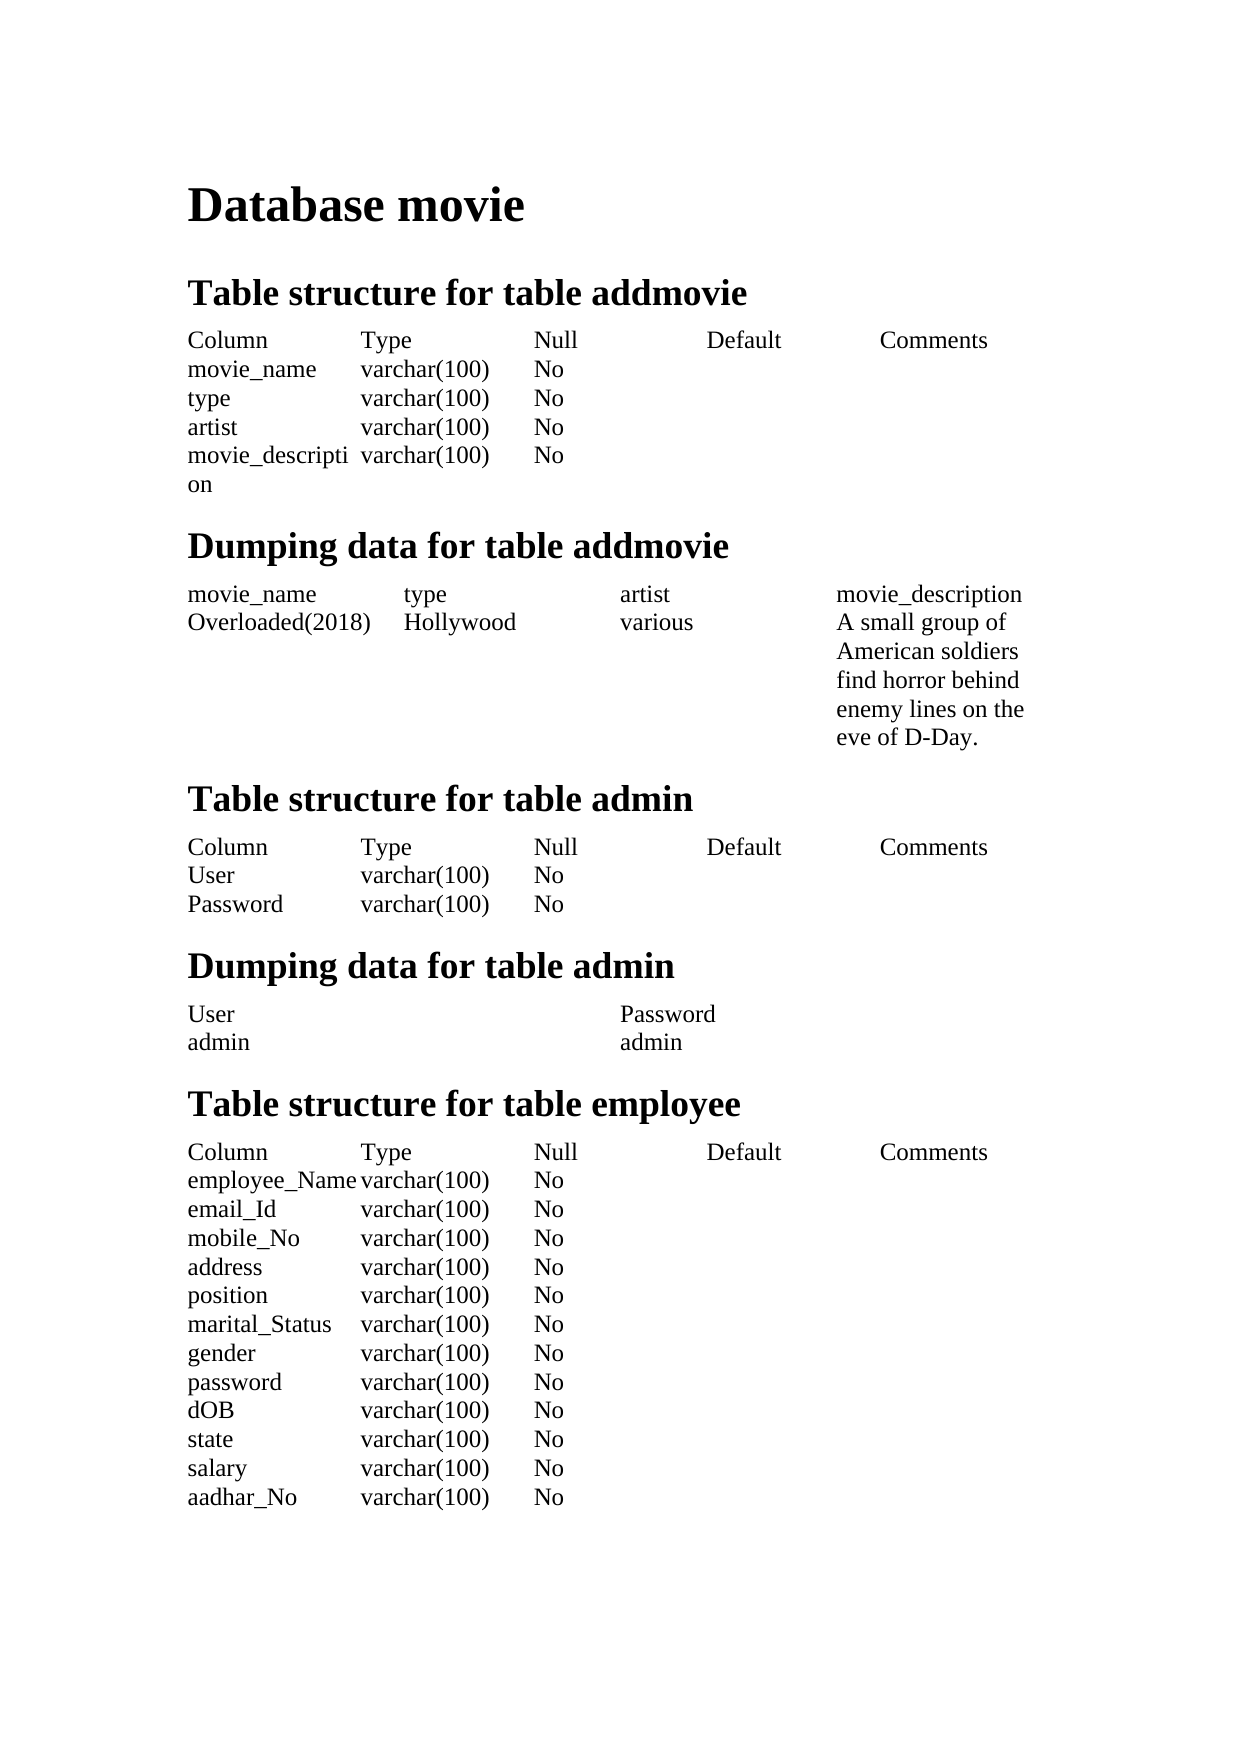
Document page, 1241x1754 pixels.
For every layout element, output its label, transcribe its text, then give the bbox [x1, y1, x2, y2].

subtitle Table structure for table employee [187, 1081, 1053, 1124]
table_cell [706, 1482, 879, 1511]
table_cell [880, 889, 1053, 918]
table_cell [706, 1338, 879, 1367]
table_header Comments [880, 326, 1053, 354]
table_cell [706, 1309, 879, 1338]
table_cell [880, 861, 1053, 889]
table_cell password [188, 1367, 360, 1396]
table_header Comments [880, 832, 1053, 861]
table_cell artist [188, 412, 360, 441]
table_cell Overloaded(2018) [188, 608, 404, 751]
table_cell salary [188, 1453, 360, 1482]
table_header Column [188, 326, 360, 354]
table_cell No [534, 1424, 706, 1453]
table_cell varchar(100) [360, 1309, 533, 1338]
table_cell [706, 1396, 879, 1424]
subtitle Dumping data for table addmovie [187, 523, 1053, 566]
table_cell varchar(100) [360, 383, 533, 412]
table_cell No [534, 1166, 706, 1194]
table_cell varchar(100) [360, 1482, 533, 1511]
table_cell No [534, 1252, 706, 1281]
table_header Null [534, 326, 706, 354]
table_cell No [534, 1367, 706, 1396]
table_cell [880, 1194, 1053, 1223]
table_header Password [620, 999, 1053, 1027]
table_cell varchar(100) [360, 1223, 533, 1252]
table_cell [706, 1424, 879, 1453]
table_cell [880, 383, 1053, 412]
table_cell [880, 1396, 1053, 1424]
table_header Null [534, 832, 706, 861]
table_cell [880, 354, 1053, 383]
table_header Type [360, 326, 533, 354]
table_cell No [534, 1338, 706, 1367]
table_cell varchar(100) [360, 1252, 533, 1281]
table_header Default [706, 1137, 879, 1166]
table_cell No [534, 412, 706, 441]
table_header Default [706, 326, 879, 354]
table_cell [706, 441, 879, 498]
table_cell movie_description [188, 441, 360, 498]
table_cell No [534, 1309, 706, 1338]
table_cell varchar(100) [360, 889, 533, 918]
table_cell varchar(100) [360, 354, 533, 383]
table_header artist [620, 579, 836, 607]
table_cell [880, 1309, 1053, 1338]
subtitle Dumping data for table admin [187, 943, 1053, 986]
table_cell type [188, 383, 360, 412]
table_cell [706, 1367, 879, 1396]
table_cell email_Id [188, 1194, 360, 1223]
table_cell [706, 412, 879, 441]
table_cell [706, 1281, 879, 1309]
table_cell No [534, 1453, 706, 1482]
table_cell [880, 1424, 1053, 1453]
table_cell marital_Status [188, 1309, 360, 1338]
table_cell [880, 1338, 1053, 1367]
table_cell varchar(100) [360, 1281, 533, 1309]
table_cell No [534, 354, 706, 383]
table_cell No [534, 861, 706, 889]
table_cell No [534, 1281, 706, 1309]
table_cell [706, 1453, 879, 1482]
table_cell [880, 412, 1053, 441]
table_cell [880, 1252, 1053, 1281]
table_cell [706, 1223, 879, 1252]
table_cell varchar(100) [360, 1194, 533, 1223]
table_cell varchar(100) [360, 861, 533, 889]
table_cell [706, 889, 879, 918]
table_cell [880, 1281, 1053, 1309]
table_cell Password [188, 889, 360, 918]
table_cell [880, 1166, 1053, 1194]
table_cell mobile_No [188, 1223, 360, 1252]
table_cell A small group of American soldiers find horror behind enemy lines on the eve of D-Day. [836, 608, 1053, 751]
table_cell No [534, 1482, 706, 1511]
table_cell varchar(100) [360, 1338, 533, 1367]
table_cell movie_name [188, 354, 360, 383]
table_header Column [188, 832, 360, 861]
subtitle Database movie [187, 175, 1053, 232]
table_header movie_description [836, 579, 1053, 607]
table_cell varchar(100) [360, 1367, 533, 1396]
table_cell address [188, 1252, 360, 1281]
table_header User [188, 999, 620, 1027]
table_cell varchar(100) [360, 441, 533, 498]
table_cell [880, 1223, 1053, 1252]
table_cell aadhar_No [188, 1482, 360, 1511]
table_cell [706, 383, 879, 412]
table_cell varchar(100) [360, 412, 533, 441]
subtitle Table structure for table admin [187, 776, 1053, 819]
subtitle Table structure for table addmovie [187, 270, 1053, 313]
table_header Column [188, 1137, 360, 1166]
table_cell Hollywood [404, 608, 620, 751]
table_cell No [534, 1396, 706, 1424]
table_cell [706, 1194, 879, 1223]
table_cell No [534, 441, 706, 498]
table_cell User [188, 861, 360, 889]
table_cell employee_Name [188, 1166, 360, 1194]
table_cell [880, 1482, 1053, 1511]
table_cell [706, 1252, 879, 1281]
table_cell dOB [188, 1396, 360, 1424]
table_header type [404, 579, 620, 607]
table_header movie_name [188, 579, 404, 607]
table_header Type [360, 832, 533, 861]
table_cell state [188, 1424, 360, 1453]
table_cell [880, 441, 1053, 498]
table_header Type [360, 1137, 533, 1166]
table_cell admin [620, 1028, 1053, 1056]
table_cell varchar(100) [360, 1453, 533, 1482]
table_cell [880, 1367, 1053, 1396]
table_cell No [534, 889, 706, 918]
table_cell No [534, 1194, 706, 1223]
table_cell [706, 1166, 879, 1194]
table_cell No [534, 1223, 706, 1252]
table_header Comments [880, 1137, 1053, 1166]
table_cell varchar(100) [360, 1166, 533, 1194]
table_cell varchar(100) [360, 1396, 533, 1424]
table_cell various [620, 608, 836, 751]
table_cell position [188, 1281, 360, 1309]
table_cell [706, 354, 879, 383]
table_header Default [706, 832, 879, 861]
table_cell admin [188, 1028, 620, 1056]
table_cell varchar(100) [360, 1424, 533, 1453]
table_cell gender [188, 1338, 360, 1367]
table_header Null [534, 1137, 706, 1166]
table_cell No [534, 383, 706, 412]
table_cell [706, 861, 879, 889]
table_cell [880, 1453, 1053, 1482]
